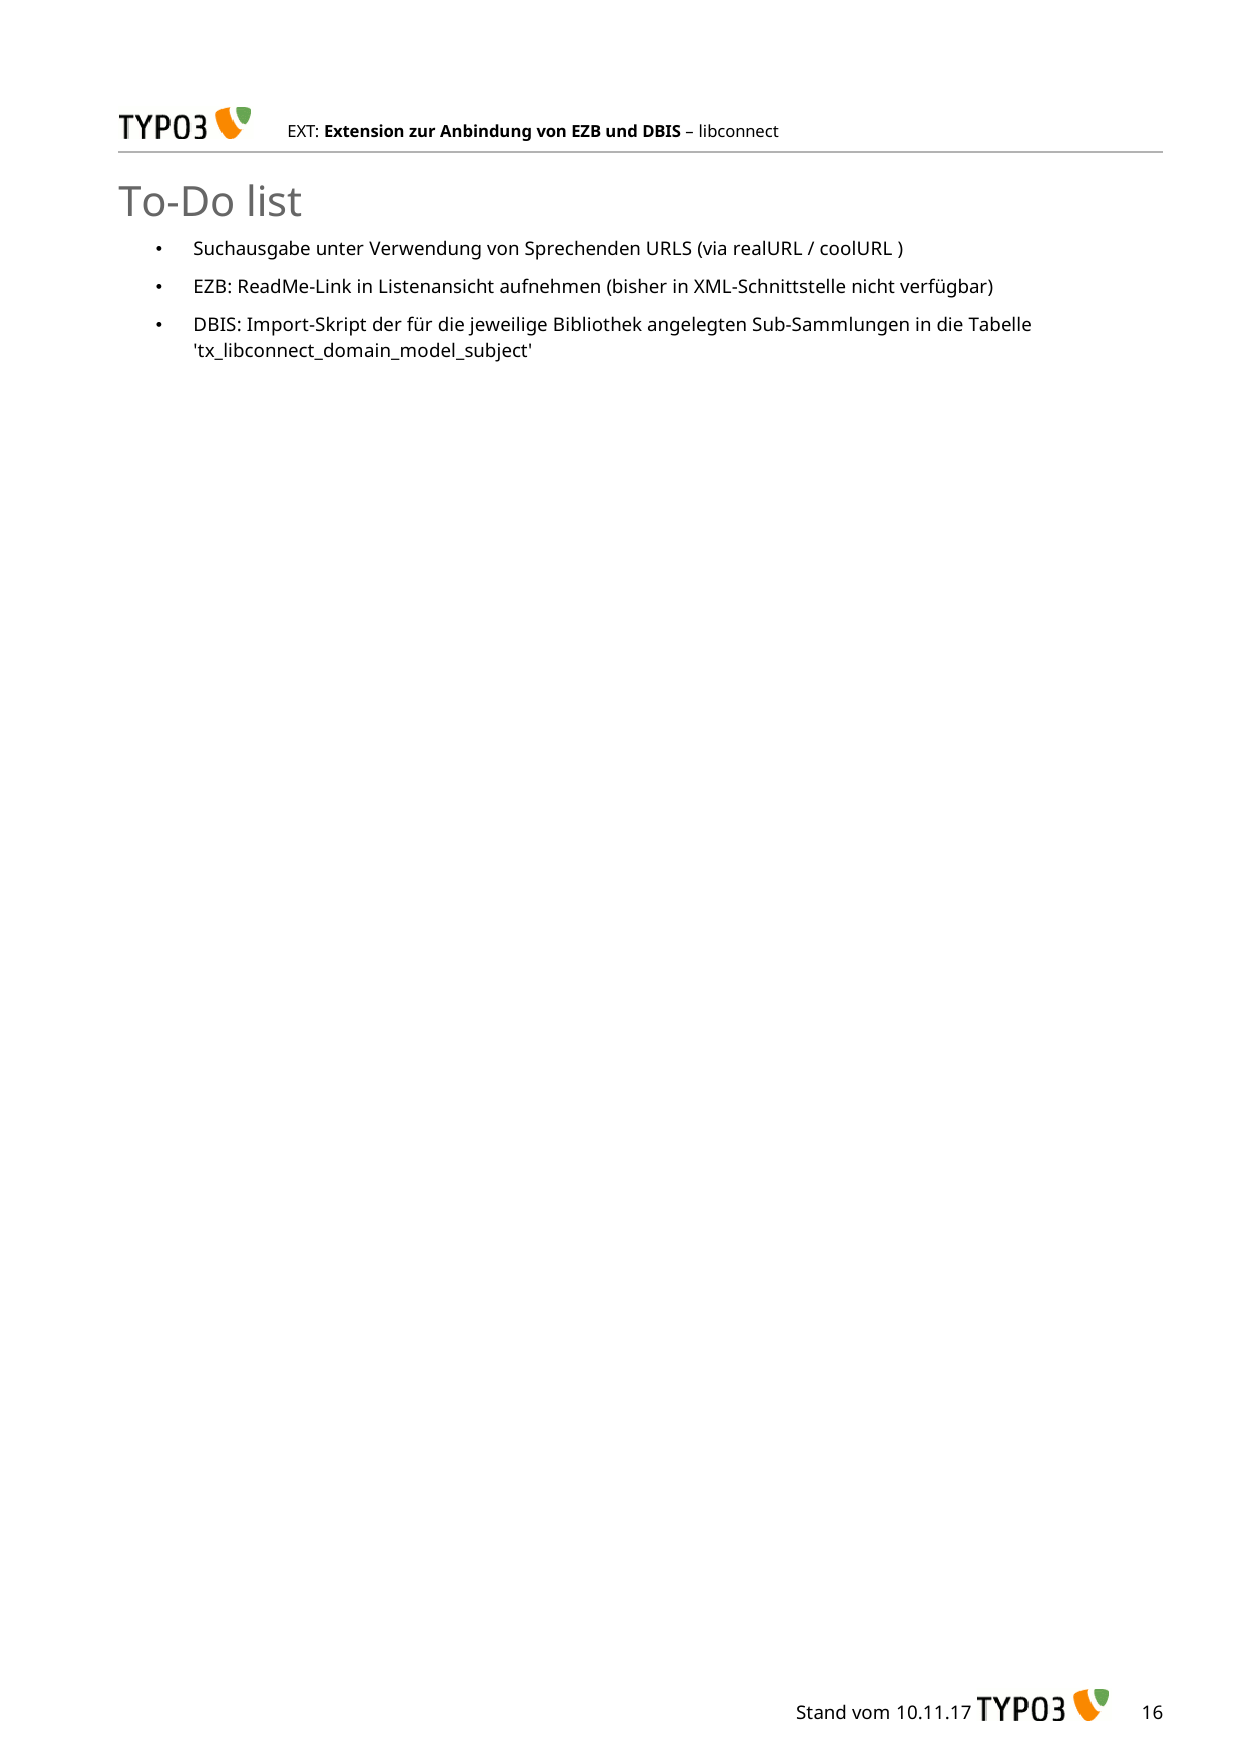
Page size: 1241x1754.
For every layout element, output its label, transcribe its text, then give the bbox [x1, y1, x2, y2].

list DBIS: Import-Skript der für die jeweilige Bibliothek angelegten Sub-Sammlungen in die Tabelle 'tx_libconnect_domain_model_subject' [156, 311, 1163, 363]
subtitle To-Do list [118, 172, 1163, 228]
list EZB: ReadMe-Link in Listenansicht aufnehmen (bisher in XML-Schnittstelle nicht verfügbar) [156, 273, 1163, 299]
picture [976, 1688, 1112, 1721]
list Suchausgabe unter Verwendung von Sprechenden URLS (via realURL / coolURL ) [156, 234, 1163, 260]
picture [118, 106, 254, 139]
